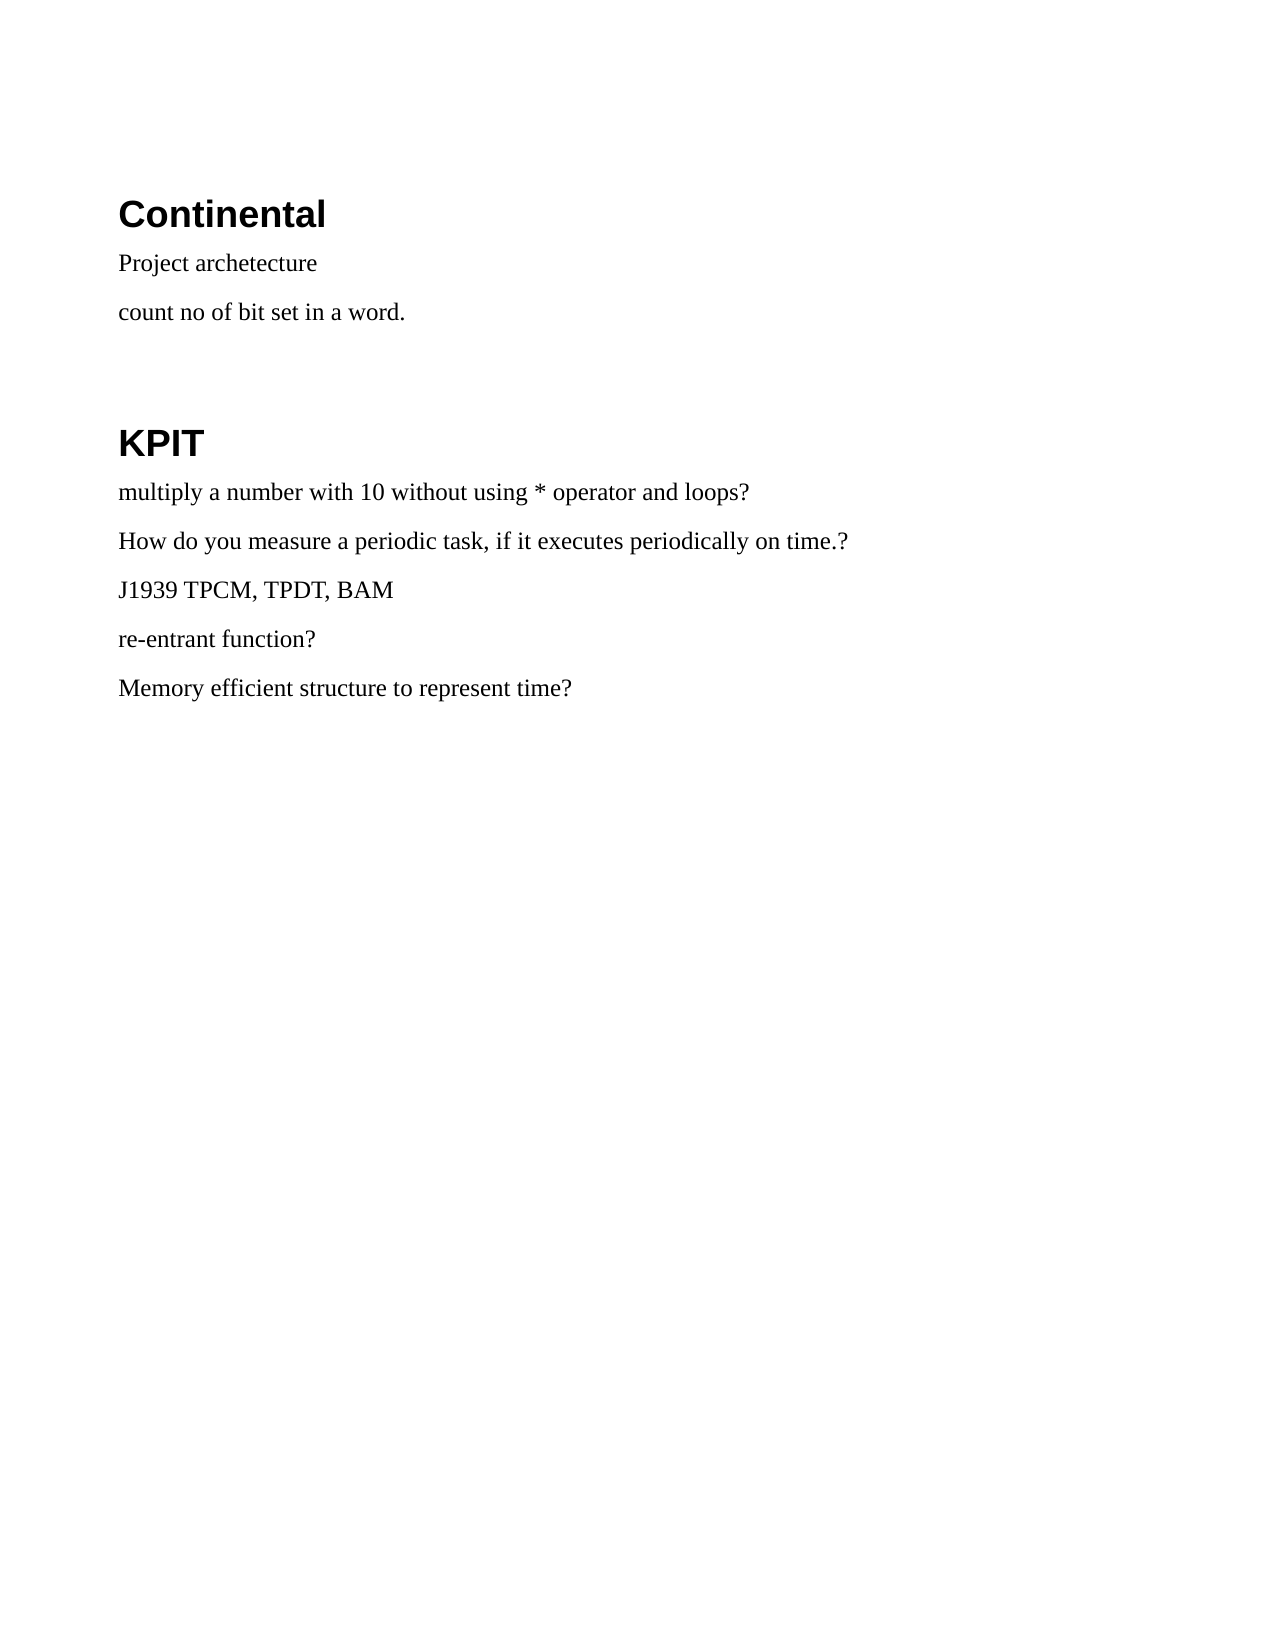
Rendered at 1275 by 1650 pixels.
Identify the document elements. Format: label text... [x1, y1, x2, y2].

text multiply a number with 10 without using * operator and loops? [118, 477, 1157, 505]
text re-entrant function? [118, 624, 1157, 653]
text J1939 TPCM, TPDT, BAM [118, 575, 1157, 603]
text count no of bit set in a word. [118, 297, 1157, 326]
text Project archetecture [118, 248, 1157, 277]
text Memory efficient structure to represent time? [118, 673, 1157, 702]
text How do you measure a periodic task, if it executes periodically on time.? [118, 526, 1157, 554]
subtitle KPIT [118, 421, 1157, 464]
subtitle Continental [118, 192, 1157, 236]
